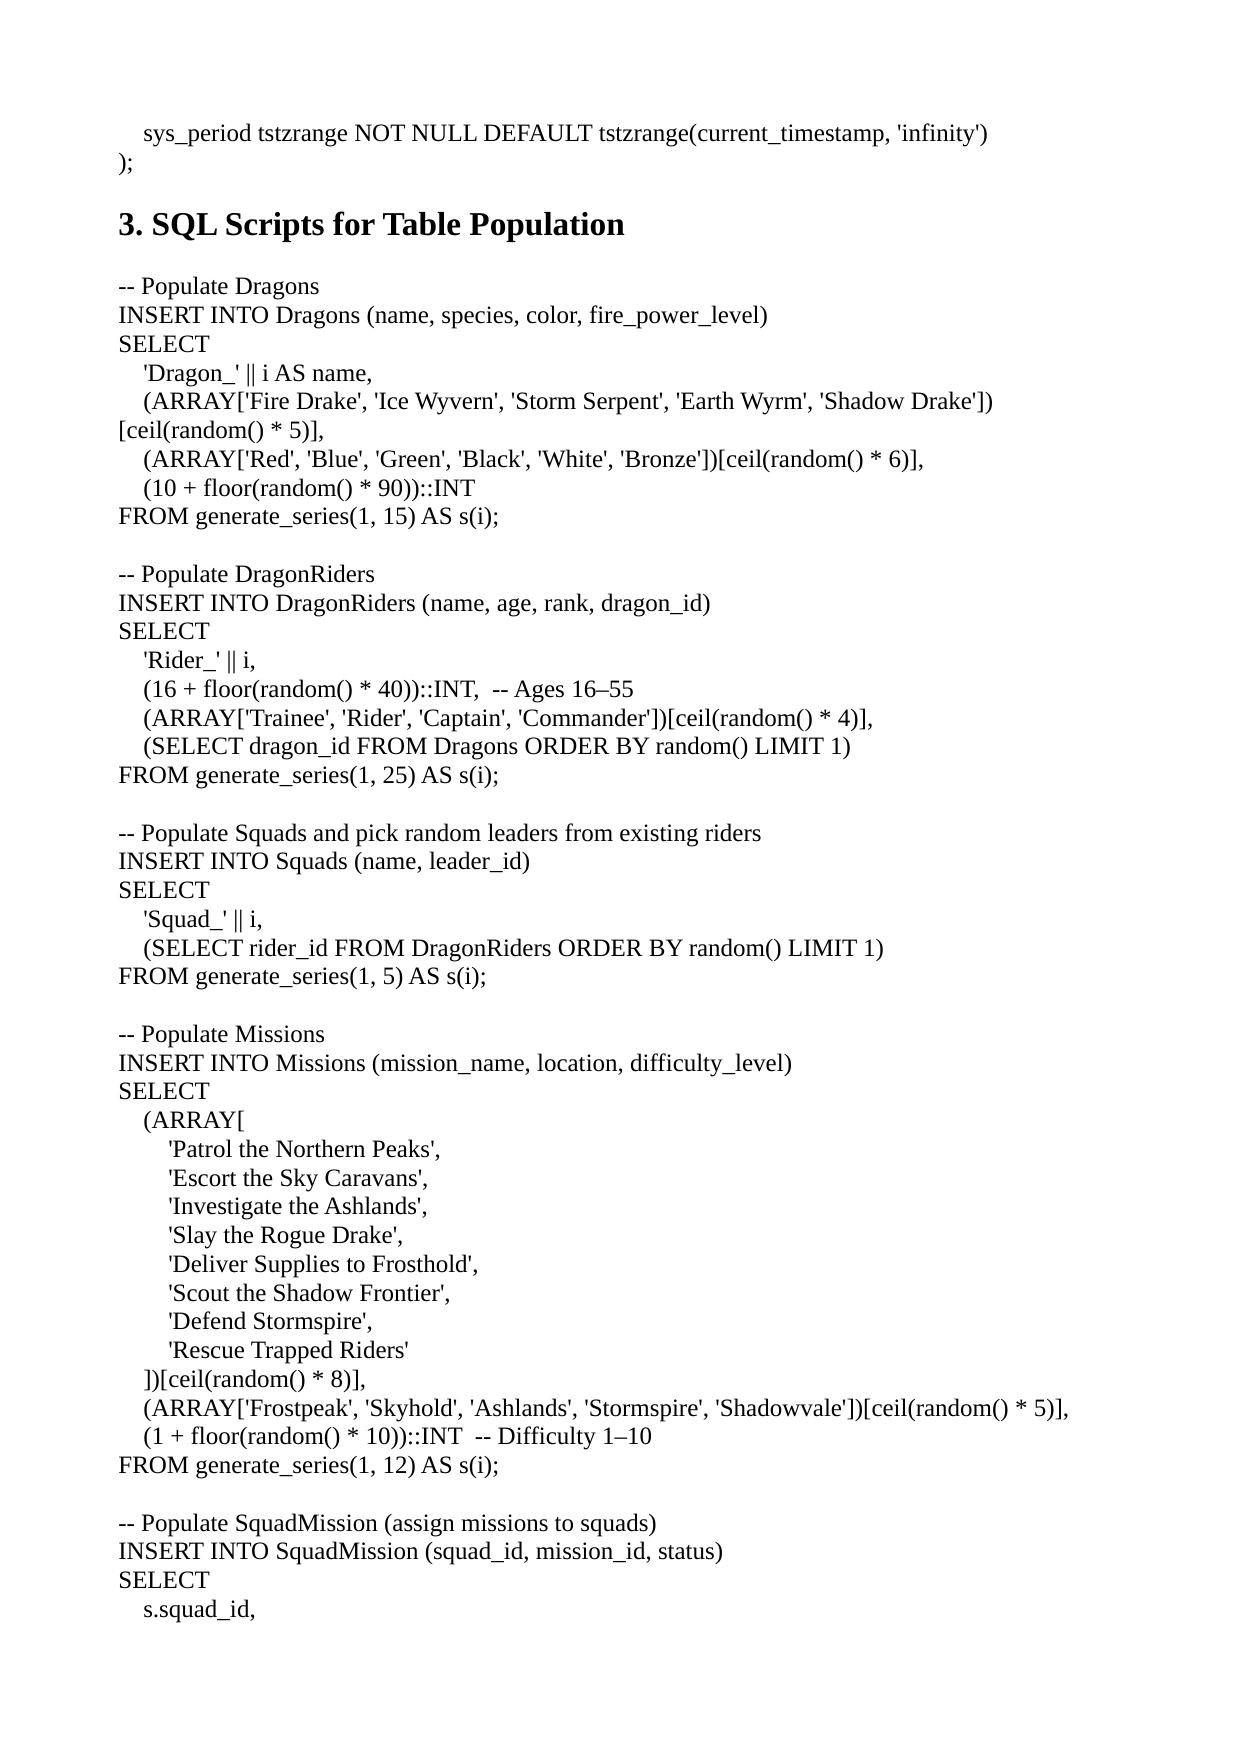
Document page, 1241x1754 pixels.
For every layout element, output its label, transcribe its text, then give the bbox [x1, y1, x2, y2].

text -- Populate Missions [118, 1019, 1122, 1048]
text 'Defend Stormspire', [118, 1306, 1122, 1335]
text (SELECT dragon_id FROM Dragons ORDER BY random() LIMIT 1) [118, 731, 1122, 760]
text 'Dragon_' || i AS name, [118, 358, 1122, 386]
text FROM generate_series(1, 25) AS s(i); [118, 760, 1122, 789]
text (ARRAY['Red', 'Blue', 'Green', 'Black', 'White', 'Bronze'])[ceil(random() * 6)], [118, 444, 1122, 473]
text s.squad_id, [118, 1594, 1122, 1623]
text ); [118, 147, 1122, 176]
text (ARRAY['Fire Drake', 'Ice Wyvern', 'Storm Serpent', 'Earth Wyrm', 'Shadow Drake'])[ceil(random() * 5)], [118, 386, 1122, 444]
text (10 + floor(random() * 90))::INT [118, 473, 1122, 501]
text -- Populate Squads and pick random leaders from existing riders [118, 818, 1122, 846]
text (16 + floor(random() * 40))::INT, -- Ages 16–55 [118, 674, 1122, 703]
text -- Populate Dragons [118, 271, 1122, 300]
text FROM generate_series(1, 5) AS s(i); [118, 961, 1122, 990]
text INSERT INTO Squads (name, leader_id) [118, 846, 1122, 875]
text INSERT INTO Missions (mission_name, location, difficulty_level) [118, 1048, 1122, 1076]
text sys_period tstzrange NOT NULL DEFAULT tstzrange(current_timestamp, 'infinity') [118, 118, 1122, 147]
text 'Squad_' || i, [118, 904, 1122, 933]
text 'Deliver Supplies to Frosthold', [118, 1249, 1122, 1278]
text (ARRAY['Trainee', 'Rider', 'Captain', 'Commander'])[ceil(random() * 4)], [118, 703, 1122, 731]
text SELECT [118, 1076, 1122, 1105]
text (ARRAY[ [118, 1105, 1122, 1134]
text (SELECT rider_id FROM DragonRiders ORDER BY random() LIMIT 1) [118, 933, 1122, 961]
text 'Rescue Trapped Riders' [118, 1335, 1122, 1364]
text SELECT [118, 616, 1122, 645]
text 'Scout the Shadow Frontier', [118, 1278, 1122, 1306]
text INSERT INTO Dragons (name, species, color, fire_power_level) [118, 300, 1122, 329]
text SELECT [118, 329, 1122, 358]
text SELECT [118, 875, 1122, 904]
text -- Populate SquadMission (assign missions to squads) [118, 1508, 1122, 1536]
text SELECT [118, 1565, 1122, 1594]
text (1 + floor(random() * 10))::INT -- Difficulty 1–10 [118, 1421, 1122, 1450]
text 'Patrol the Northern Peaks', [118, 1134, 1122, 1163]
text INSERT INTO DragonRiders (name, age, rank, dragon_id) [118, 588, 1122, 616]
text 3. SQL Scripts for Table Population [118, 204, 1122, 243]
text 'Investigate the Ashlands', [118, 1191, 1122, 1220]
text 'Rider_' || i, [118, 645, 1122, 674]
text INSERT INTO SquadMission (squad_id, mission_id, status) [118, 1536, 1122, 1565]
text (ARRAY['Frostpeak', 'Skyhold', 'Ashlands', 'Stormspire', 'Shadowvale'])[ceil(random() * 5)], [118, 1393, 1122, 1421]
text FROM generate_series(1, 12) AS s(i); [118, 1450, 1122, 1479]
text 'Escort the Sky Caravans', [118, 1163, 1122, 1191]
text 'Slay the Rogue Drake', [118, 1220, 1122, 1249]
text ])[ceil(random() * 8)], [118, 1364, 1122, 1393]
text -- Populate DragonRiders [118, 559, 1122, 588]
text FROM generate_series(1, 15) AS s(i); [118, 501, 1122, 530]
